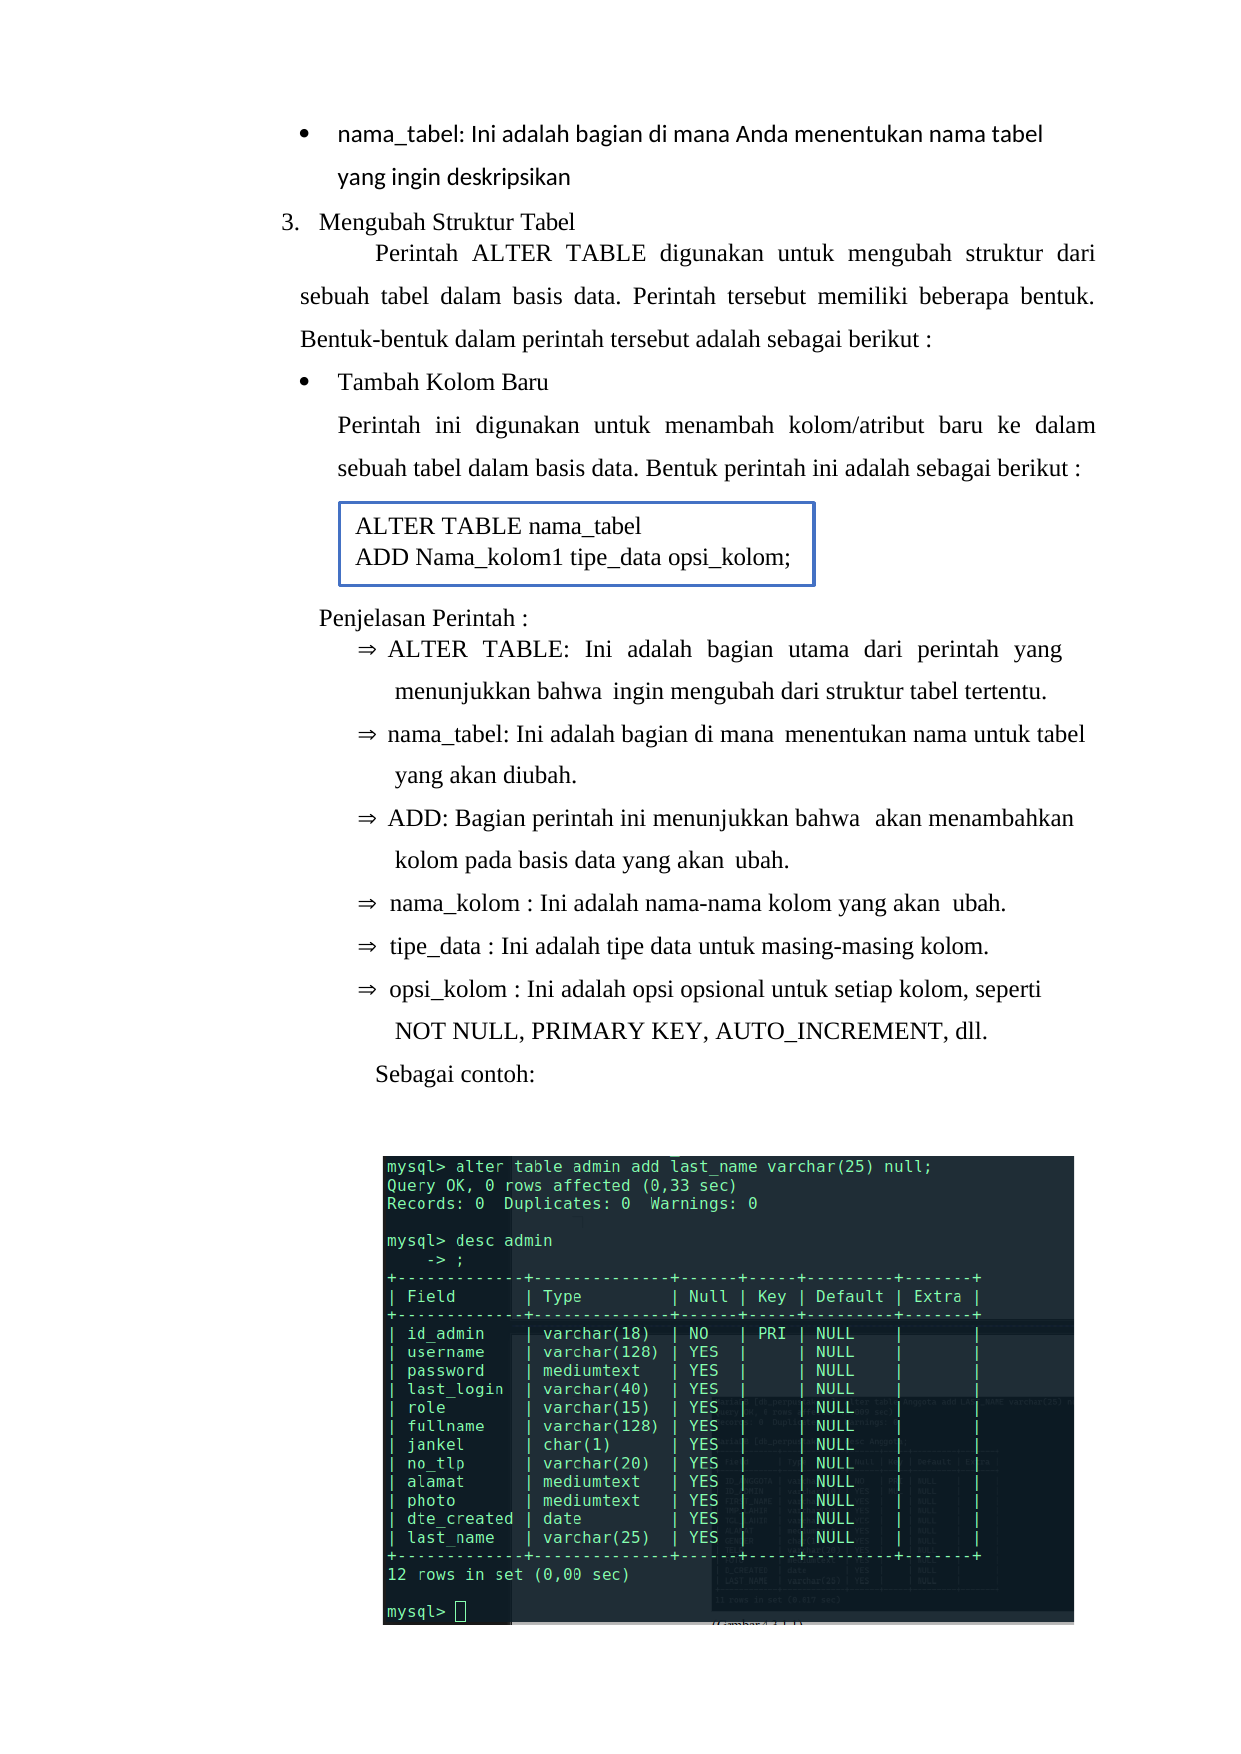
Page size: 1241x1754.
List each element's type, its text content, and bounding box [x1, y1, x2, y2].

text Perintah ALTER TABLE digunakan untuk mengubah struktur dari sebuah tabel dalam basis data. Perintah tersebut memiliki beberapa bentuk. Bentuk-bentuk dalam perintah tersebut adalah sebagai berikut : [300, 238, 1096, 353]
list nama_tabel: Ini adalah bagian di mana Anda menentukan nama tabel yang ingin deskripsikan [300, 118, 1096, 192]
text Penjelasan Perintah : [319, 498, 1159, 632]
text  ALTER TABLE: Ini adalah bagian utama dari perintah yang menunjukkan bahwa ingin mengubah dari struktur tabel tertentu. [357, 634, 1092, 705]
text Perintah ini digunakan untuk menambah kolom/atribut baru ke dalam sebuah tabel dalam basis data. Bentuk perintah ini adalah sebagai berikut : [337, 410, 1096, 482]
text  opsi_kolom : Ini adalah opsi opsional untuk setiap kolom, seperti NOT NULL, PRIMARY KEY, AUTO_INCREMENT, dll. [357, 974, 1096, 1045]
text  nama_kolom : Ini adalah nama-nama kolom yang akan ubah. [357, 888, 1159, 917]
text Sebagai contoh: [300, 1059, 1096, 1088]
list Mengubah Struktur Tabel [281, 207, 1159, 236]
text  tipe_data : Ini adalah tipe data untuk masing-masing kolom. [357, 931, 1159, 960]
text  nama_tabel: Ini adalah bagian di mana menentukan nama untuk tabel yang akan diubah. [357, 719, 1097, 789]
list Tambah Kolom Baru [300, 367, 1159, 396]
picture [382, 1156, 1075, 1625]
text  ADD: Bagian perintah ini menunjukkan bahwa akan menambahkan kolom pada basis data yang akan ubah. [357, 803, 1092, 874]
